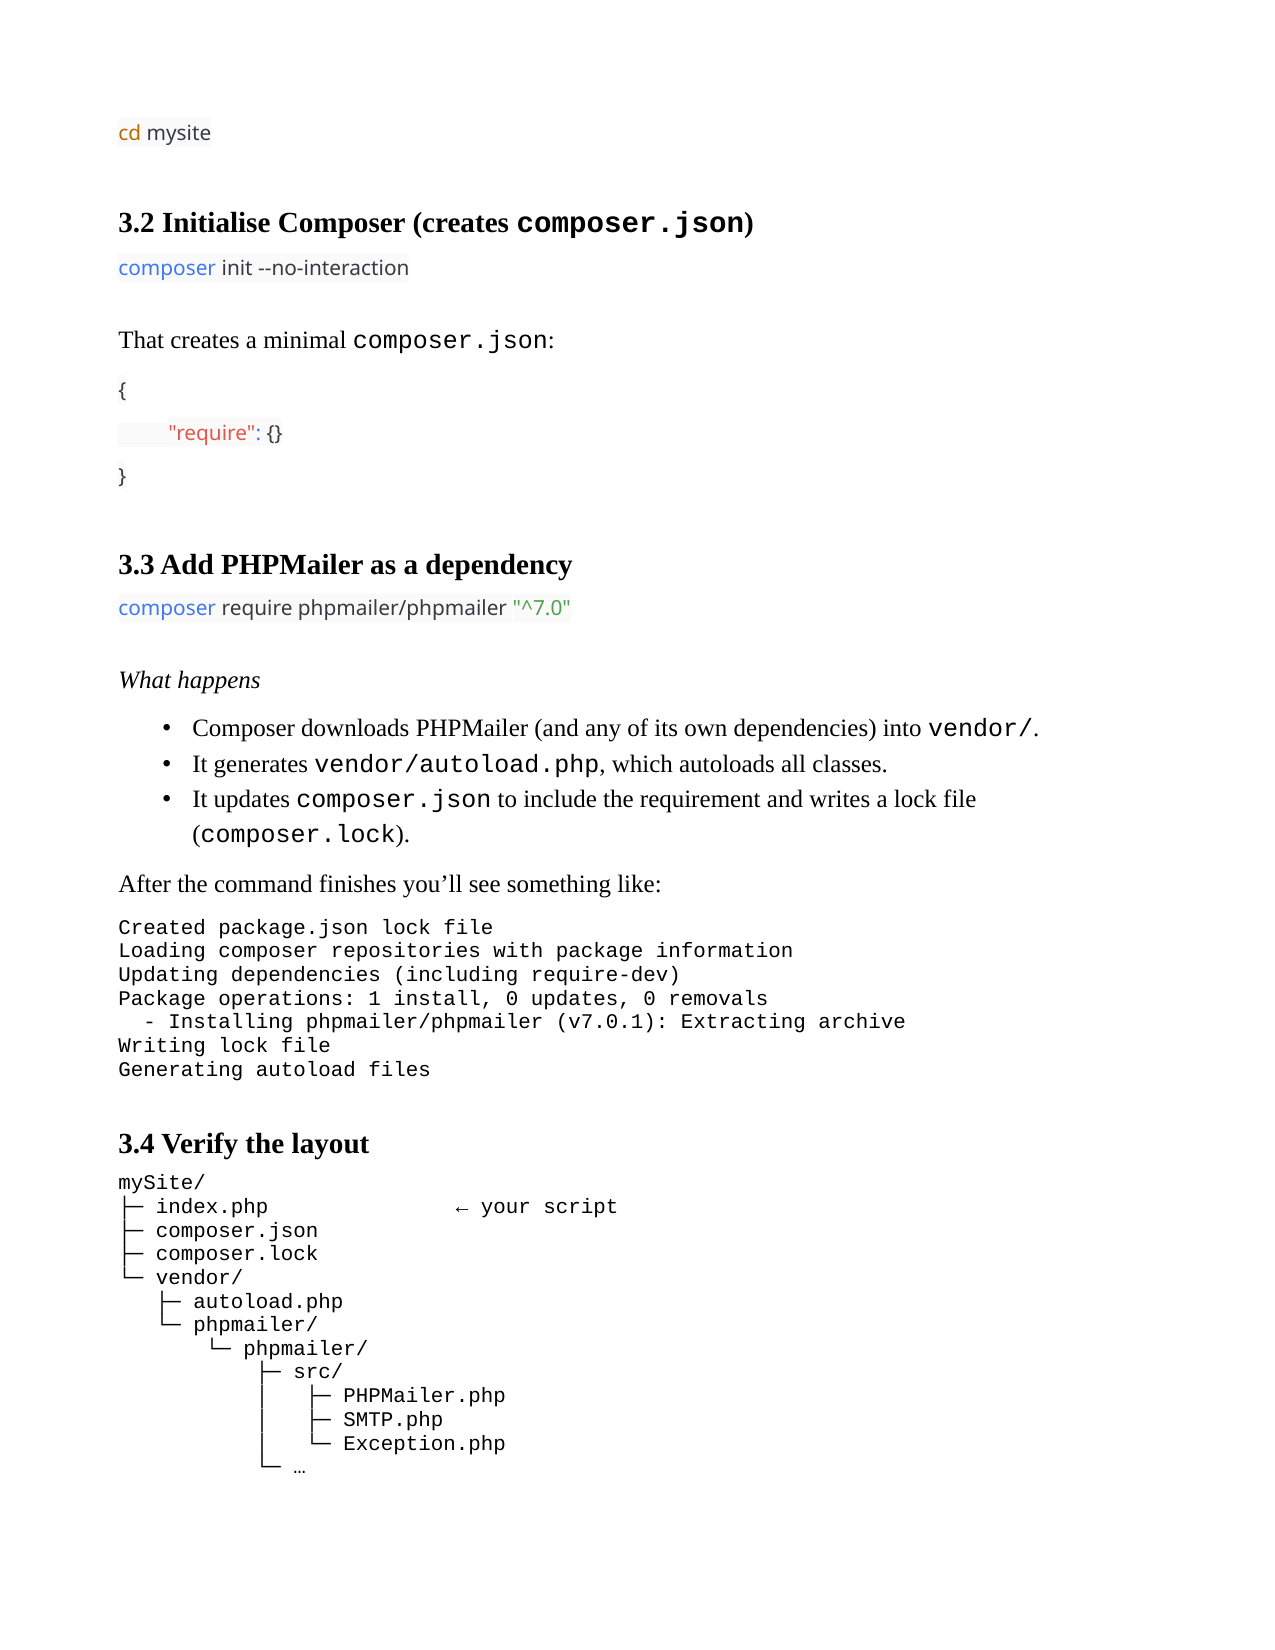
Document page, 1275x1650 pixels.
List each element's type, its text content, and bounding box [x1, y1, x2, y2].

text What happens [118, 666, 1157, 694]
text mySite/ [118, 1172, 1157, 1196]
text ├─ autoload.php [118, 1291, 161, 1314]
text ├─ index.php ← your script [118, 1196, 1157, 1220]
text Generating autoload files [118, 1059, 1157, 1082]
list It generates vendor/autoload.php, which autoloads all classes. [162, 749, 1157, 779]
text composer require phpmailer/phpmailer "^7.0" [118, 593, 1157, 622]
list Composer downloads PHPMailer (and any of its own dependencies) into vendor/. [162, 713, 1157, 744]
text │ ├─ SMTP.php [118, 1409, 261, 1432]
text └─ vendor/ [118, 1267, 1157, 1291]
list It updates composer.json to include the requirement and writes a lock file (composer.lock). [162, 784, 1157, 850]
text Writing lock file [118, 1035, 1157, 1059]
text Loading composer repositories with package information [118, 940, 1157, 964]
text cd mysite [118, 118, 1157, 147]
text That creates a minimal composer.json: [118, 325, 1157, 356]
text ├─ composer.json [125, 1220, 1157, 1243]
text │ ├─ SMTP.php [312, 1409, 1157, 1432]
text ├─ composer.lock [118, 1243, 1157, 1267]
text │ └─ Exception.php [118, 1432, 1157, 1456]
text } [118, 461, 1157, 489]
text composer init --no-interaction [118, 253, 1157, 282]
subtitle 3.2 Initialise Composer (creates composer.json) [118, 205, 1157, 241]
text └─ phpmailer/ [118, 1338, 1157, 1362]
text ├─ autoload.php [162, 1291, 1157, 1314]
text After the command finishes you’ll see something like: [118, 869, 1157, 898]
text "require": {} [118, 418, 1157, 447]
text │ ├─ PHPMailer.php [118, 1385, 1157, 1409]
subtitle 3.4 Verify the layout [118, 1126, 1157, 1160]
text └─ phpmailer/ [118, 1314, 1157, 1338]
text └─ … [118, 1456, 1157, 1480]
text │ ├─ SMTP.php [262, 1409, 311, 1432]
text { [118, 375, 1157, 404]
text Package operations: 1 install, 0 updates, 0 removals [118, 988, 1157, 1011]
text - Installing phpmailer/phpmailer (v7.0.1): Extracting archive [118, 1011, 1157, 1035]
text Created package.json lock file [118, 917, 1157, 940]
subtitle 3.3 Add PHPMailer as a dependency [118, 547, 1157, 581]
text ├─ src/ [118, 1362, 1157, 1385]
text Updating dependencies (including require-dev) [118, 964, 1157, 988]
